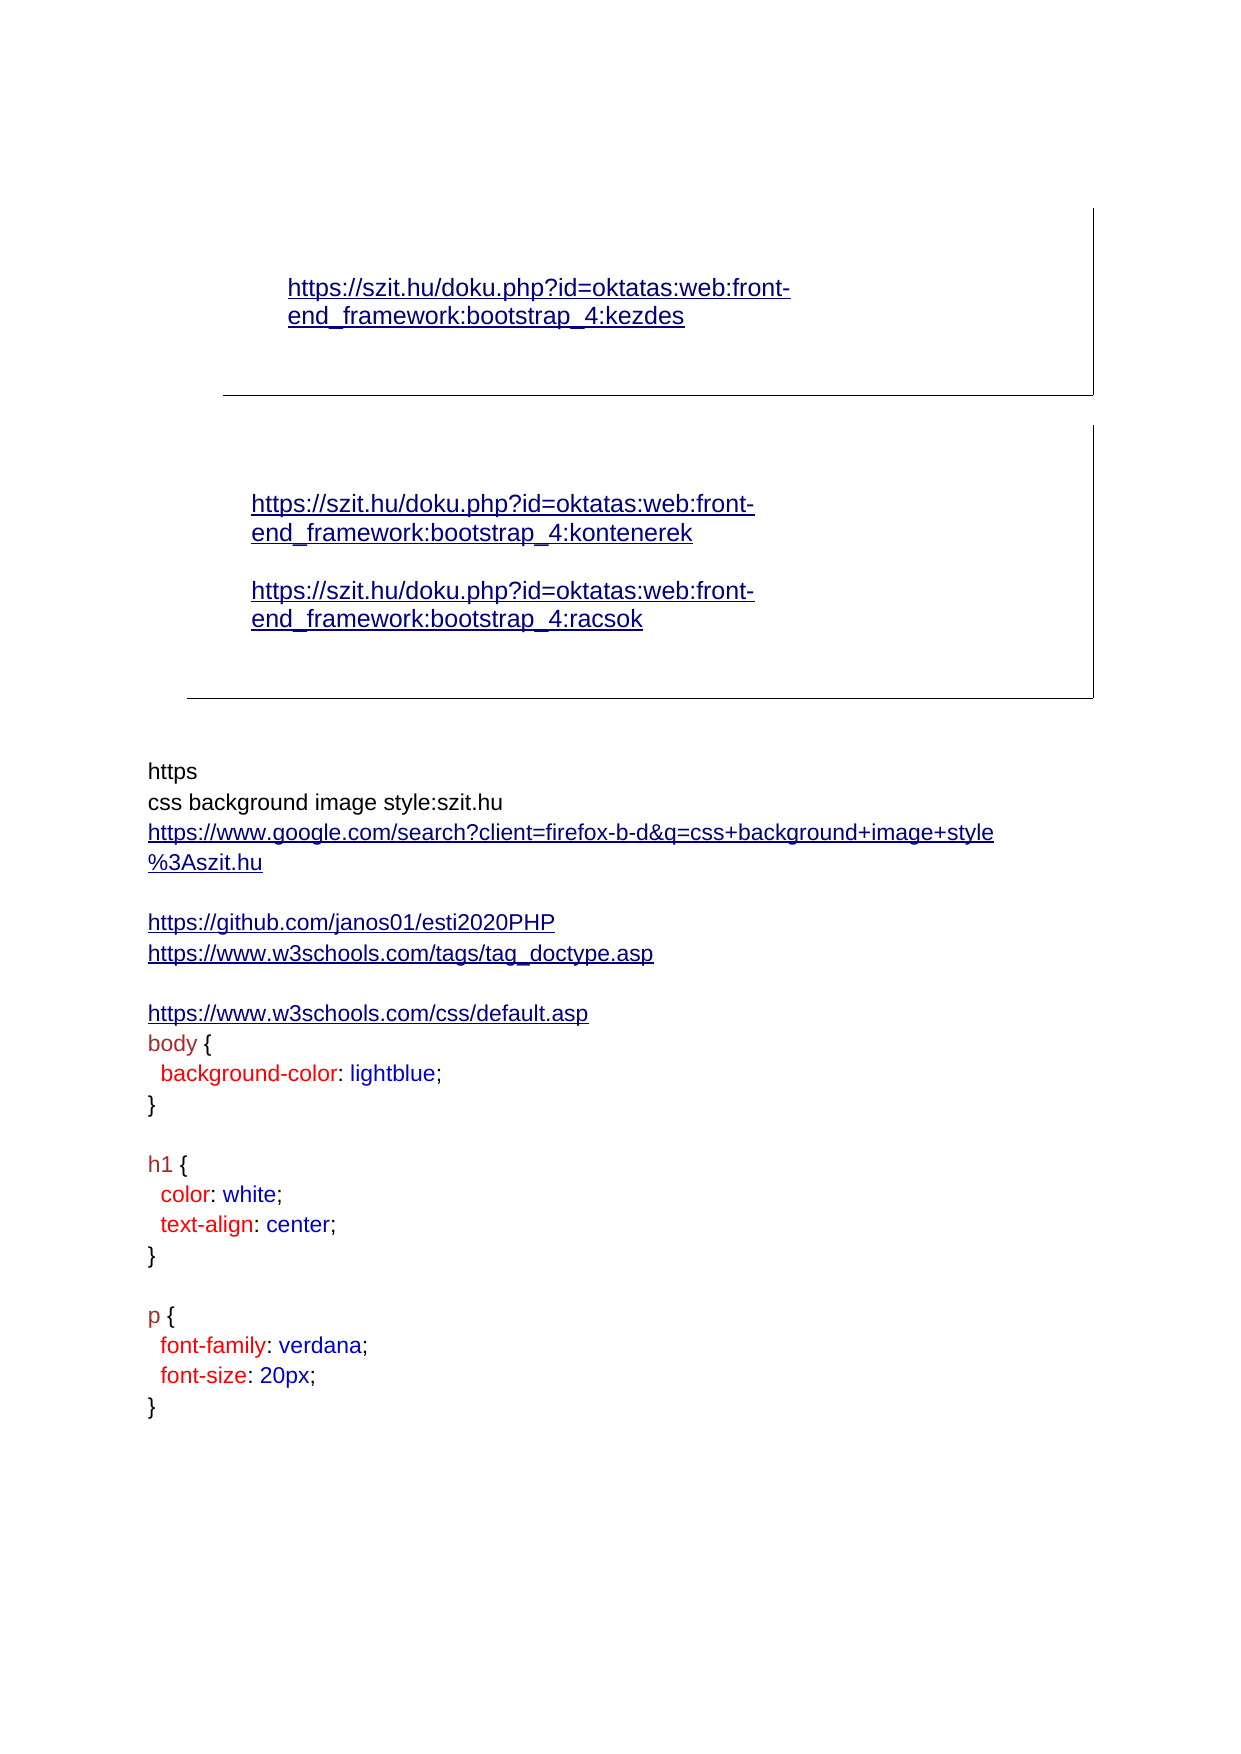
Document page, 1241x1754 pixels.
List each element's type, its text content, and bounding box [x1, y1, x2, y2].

text https://szit.hu/doku.php?id=oktatas:web:front-end_framework:bootstrap_4:racsok [187, 576, 1093, 698]
text https [148, 758, 1093, 784]
text https://www.google.com/search?client=firefox-b-d&q=css+background+image+style%3Aszit.hu [148, 819, 1093, 875]
text https://github.com/janos01/esti2020PHP [148, 909, 1093, 936]
text css background image style:szit.hu [148, 788, 1093, 815]
text https://www.w3schools.com/css/default.asp [148, 1000, 1093, 1026]
text body { background-color: lightblue; } h1 { color: white; text-align: center; } p { font-family: verdana; font-size: 20px; } [148, 1030, 1093, 1419]
text https://www.w3schools.com/tags/tag_doctype.asp [148, 939, 1093, 966]
text https://szit.hu/doku.php?id=oktatas:web:front-end_framework:bootstrap_4:kontenerek [187, 425, 1093, 547]
text https://szit.hu/doku.php?id=oktatas:web:front-end_framework:bootstrap_4:kezdes [223, 208, 1093, 395]
